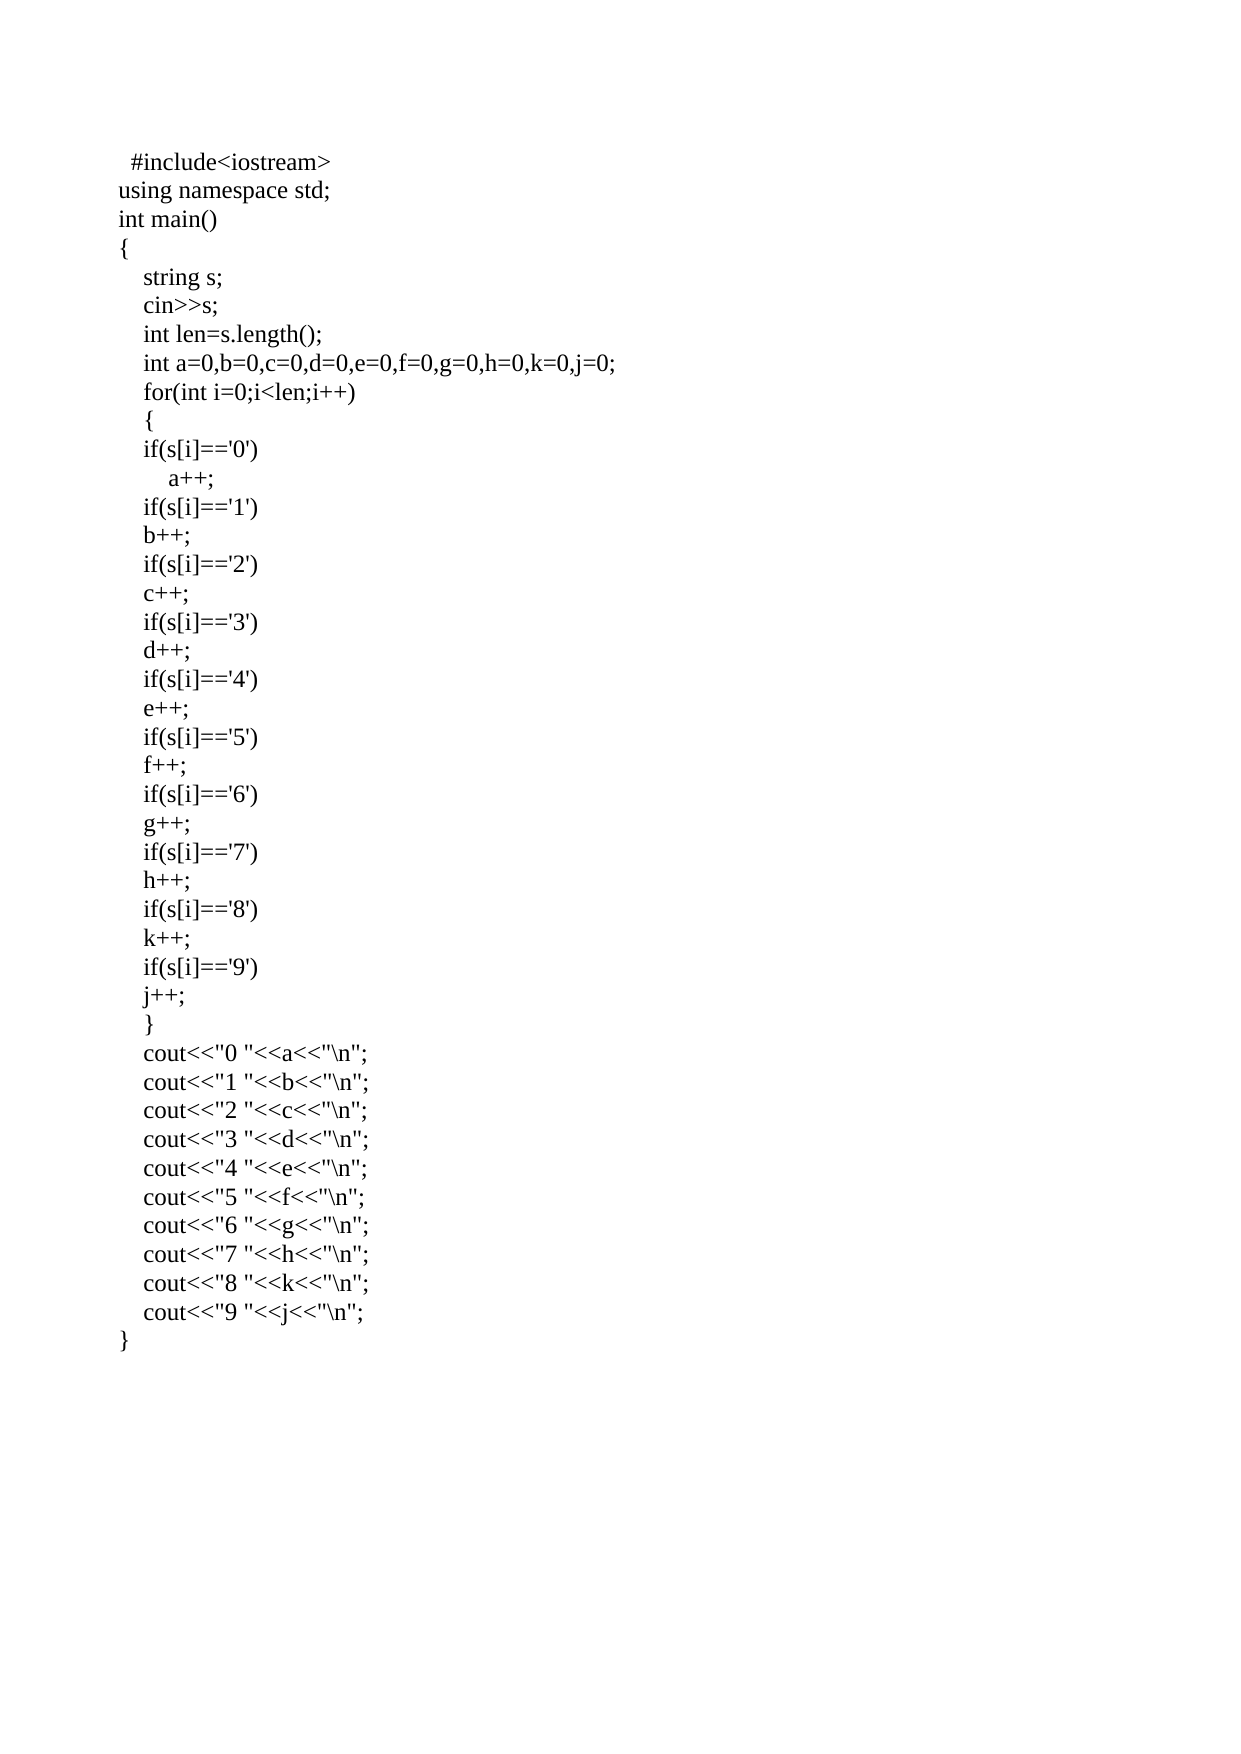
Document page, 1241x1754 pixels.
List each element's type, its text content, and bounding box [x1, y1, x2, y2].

text c++; [118, 578, 1122, 607]
text g++; [118, 808, 1122, 837]
text h++; [118, 866, 1122, 894]
text cout<<"5 "<<f<<"\n"; [118, 1182, 1122, 1211]
text { [118, 233, 1122, 262]
text int a=0,b=0,c=0,d=0,e=0,f=0,g=0,h=0,k=0,j=0; [118, 348, 1122, 377]
text int main() [118, 204, 1122, 233]
text if(s[i]=='3') [118, 607, 1122, 636]
text if(s[i]=='9') [118, 952, 1122, 981]
text if(s[i]=='5') [118, 722, 1122, 751]
text if(s[i]=='2') [118, 549, 1122, 578]
text a++; [118, 463, 1122, 492]
text string s; [118, 262, 1122, 291]
text cout<<"6 "<<g<<"\n"; [118, 1211, 1122, 1239]
text #include<iostream> [118, 147, 1122, 176]
text cout<<"4 "<<e<<"\n"; [118, 1153, 1122, 1182]
text if(s[i]=='6') [118, 779, 1122, 808]
text k++; [118, 923, 1122, 952]
text b++; [118, 521, 1122, 549]
text } [118, 1009, 1122, 1038]
text if(s[i]=='4') [118, 664, 1122, 693]
text cout<<"2 "<<c<<"\n"; [118, 1096, 1122, 1124]
text using namespace std; [118, 176, 1122, 204]
text } [118, 1326, 1122, 1354]
text e++; [118, 693, 1122, 722]
text if(s[i]=='7') [118, 837, 1122, 866]
text cout<<"3 "<<d<<"\n"; [118, 1124, 1122, 1153]
text cout<<"7 "<<h<<"\n"; [118, 1239, 1122, 1268]
text if(s[i]=='8') [118, 894, 1122, 923]
text cout<<"0 "<<a<<"\n"; [118, 1038, 1122, 1067]
text cout<<"1 "<<b<<"\n"; [118, 1067, 1122, 1096]
text d++; [118, 636, 1122, 664]
text for(int i=0;i<len;i++) [118, 377, 1122, 406]
text if(s[i]=='1') [118, 492, 1122, 521]
text if(s[i]=='0') [118, 434, 1122, 463]
text cout<<"9 "<<j<<"\n"; [118, 1297, 1122, 1326]
text j++; [118, 981, 1122, 1009]
text cin>>s; [118, 291, 1122, 319]
text { [118, 406, 1122, 434]
text f++; [118, 751, 1122, 779]
text cout<<"8 "<<k<<"\n"; [118, 1268, 1122, 1297]
text int len=s.length(); [118, 319, 1122, 348]
